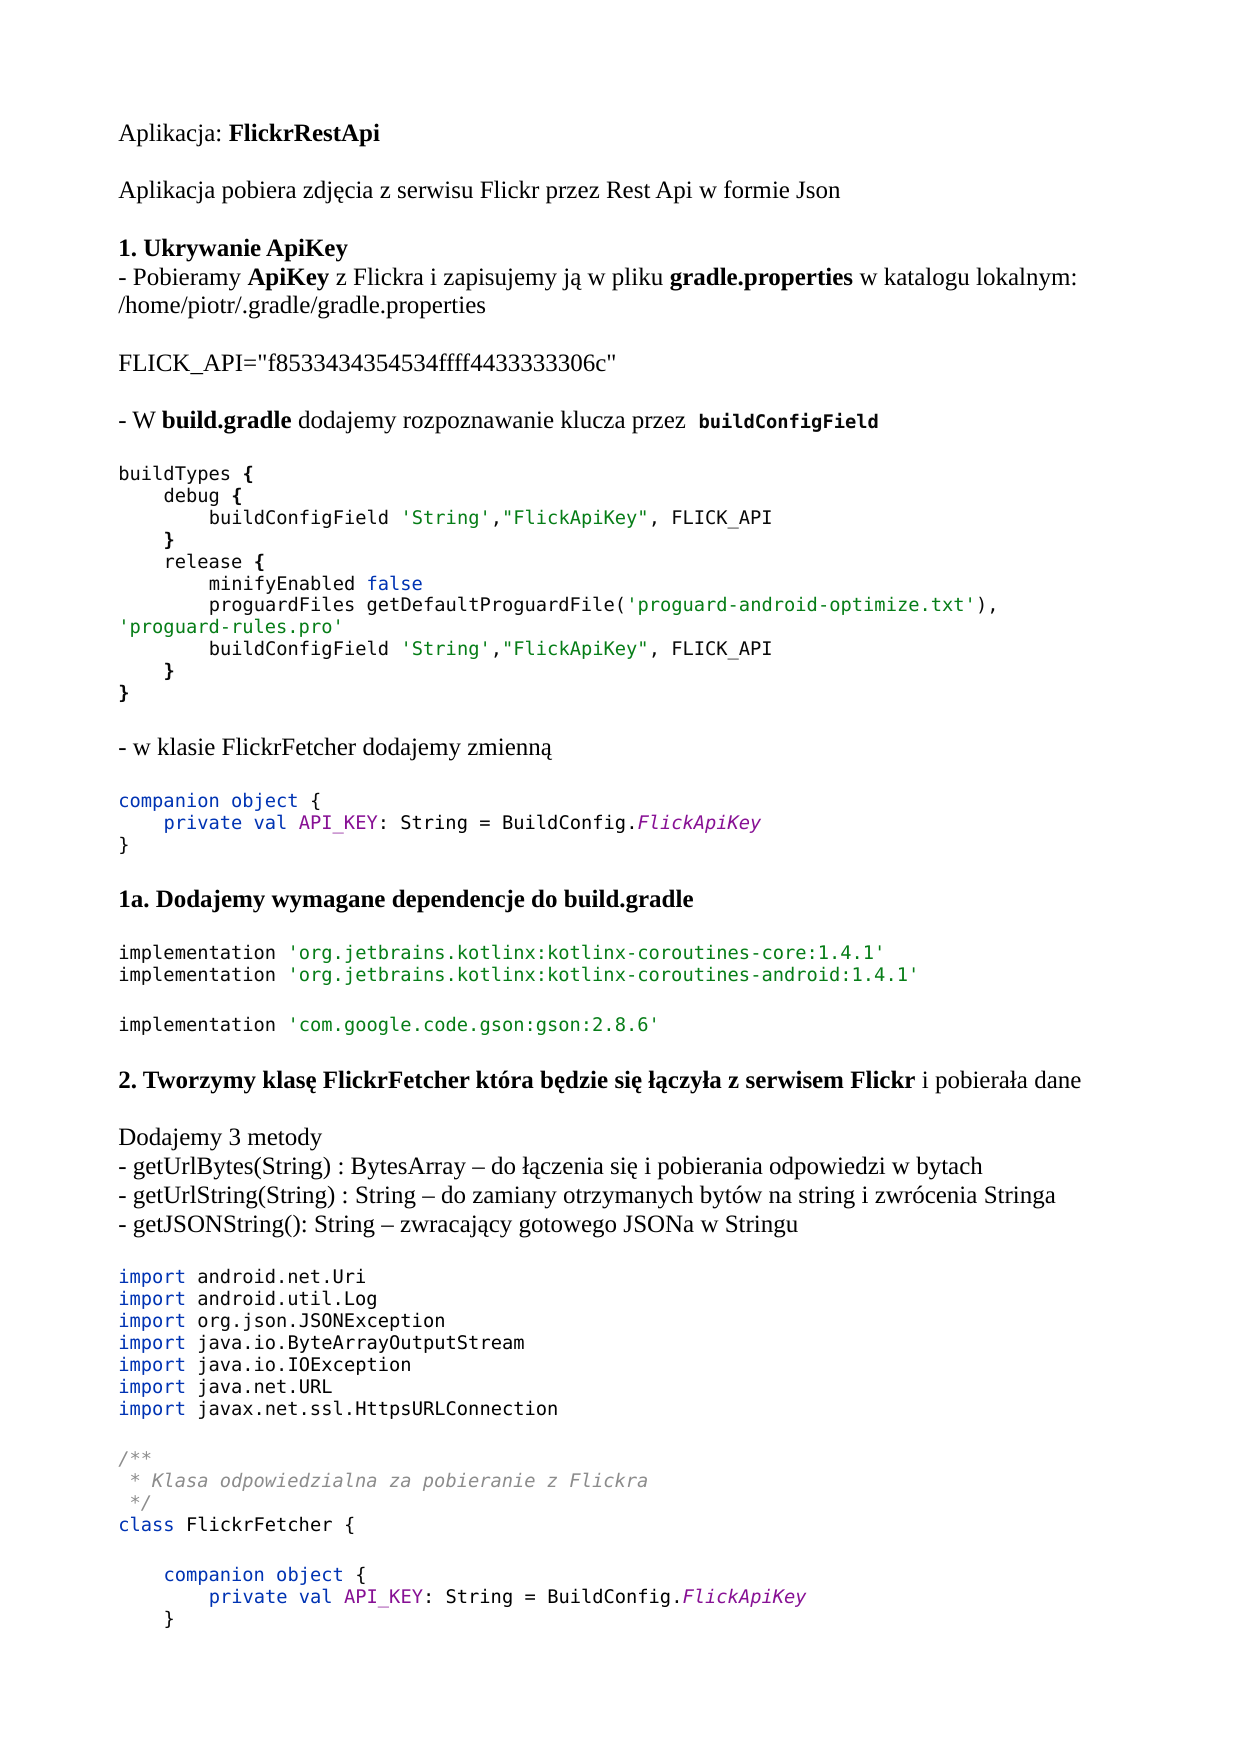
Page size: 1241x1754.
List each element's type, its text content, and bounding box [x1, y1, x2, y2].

text import android.net.Uri import android.util.Log import org.json.JSONException import java.io.ByteArrayOutputStream import java.io.IOException import java.net.URL import javax.net.ssl.HttpsURLConnection /** * Klasa odpowiedzialna za pobieranie z Flickra */ class FlickrFetcher { companion object { private val API_KEY: String = BuildConfig.FlickApiKey } [118, 1266, 1122, 1630]
text Aplikacja pobiera zdjęcia z serwisu Flickr przez Rest Api w formie Json [118, 176, 1122, 204]
text 1. Ukrywanie ApiKey [118, 233, 1122, 262]
text Dodajemy 3 metody [118, 1122, 1122, 1151]
text - getUrlBytes(String) : BytesArray – do łączenia się i pobierania odpowiedzi w bytach [118, 1151, 1122, 1180]
text buildTypes { debug { buildConfigField 'String',"FlickApiKey", FLICK_API } release { minifyEnabled false proguardFiles getDefaultProguardFile('proguard-android-optimize.txt'), 'proguard-rules.pro' buildConfigField 'String',"FlickApiKey", FLICK_API } } [118, 463, 1122, 732]
text 2. Tworzymy klasę FlickrFetcher która będzie się łączyła z serwisem Flickr i pobierała dane [118, 1065, 1122, 1094]
text Aplikacja: FlickrRestApi [118, 118, 1122, 147]
text - w klasie FlickrFetcher dodajemy zmienną [118, 732, 1122, 761]
text implementation 'org.jetbrains.kotlinx:kotlinx-coroutines-core:1.4.1' implementation 'org.jetbrains.kotlinx:kotlinx-coroutines-android:1.4.1' implementation 'com.google.code.gson:gson:2.8.6' [118, 942, 1122, 1036]
text - Pobieramy ApiKey z Flickra i zapisujemy ją w pliku gradle.properties w katalogu lokalnym: /home/piotr/.gradle/gradle.properties [118, 262, 1122, 319]
text companion object { private val API_KEY: String = BuildConfig.FlickApiKey } [118, 790, 1122, 856]
text - getUrlString(String) : String – do zamiany otrzymanych bytów na string i zwrócenia Stringa [118, 1180, 1122, 1209]
text - getJSONString(): String – zwracający gotowego JSONa w Stringu [118, 1209, 1122, 1237]
text - W build.gradle dodajemy rozpoznawanie klucza przez buildConfigField [118, 406, 1122, 434]
text FLICK_API="f8533434354534ffff4433333306c" [118, 348, 1122, 377]
text 1a. Dodajemy wymagane dependencje do build.gradle [118, 884, 1122, 913]
